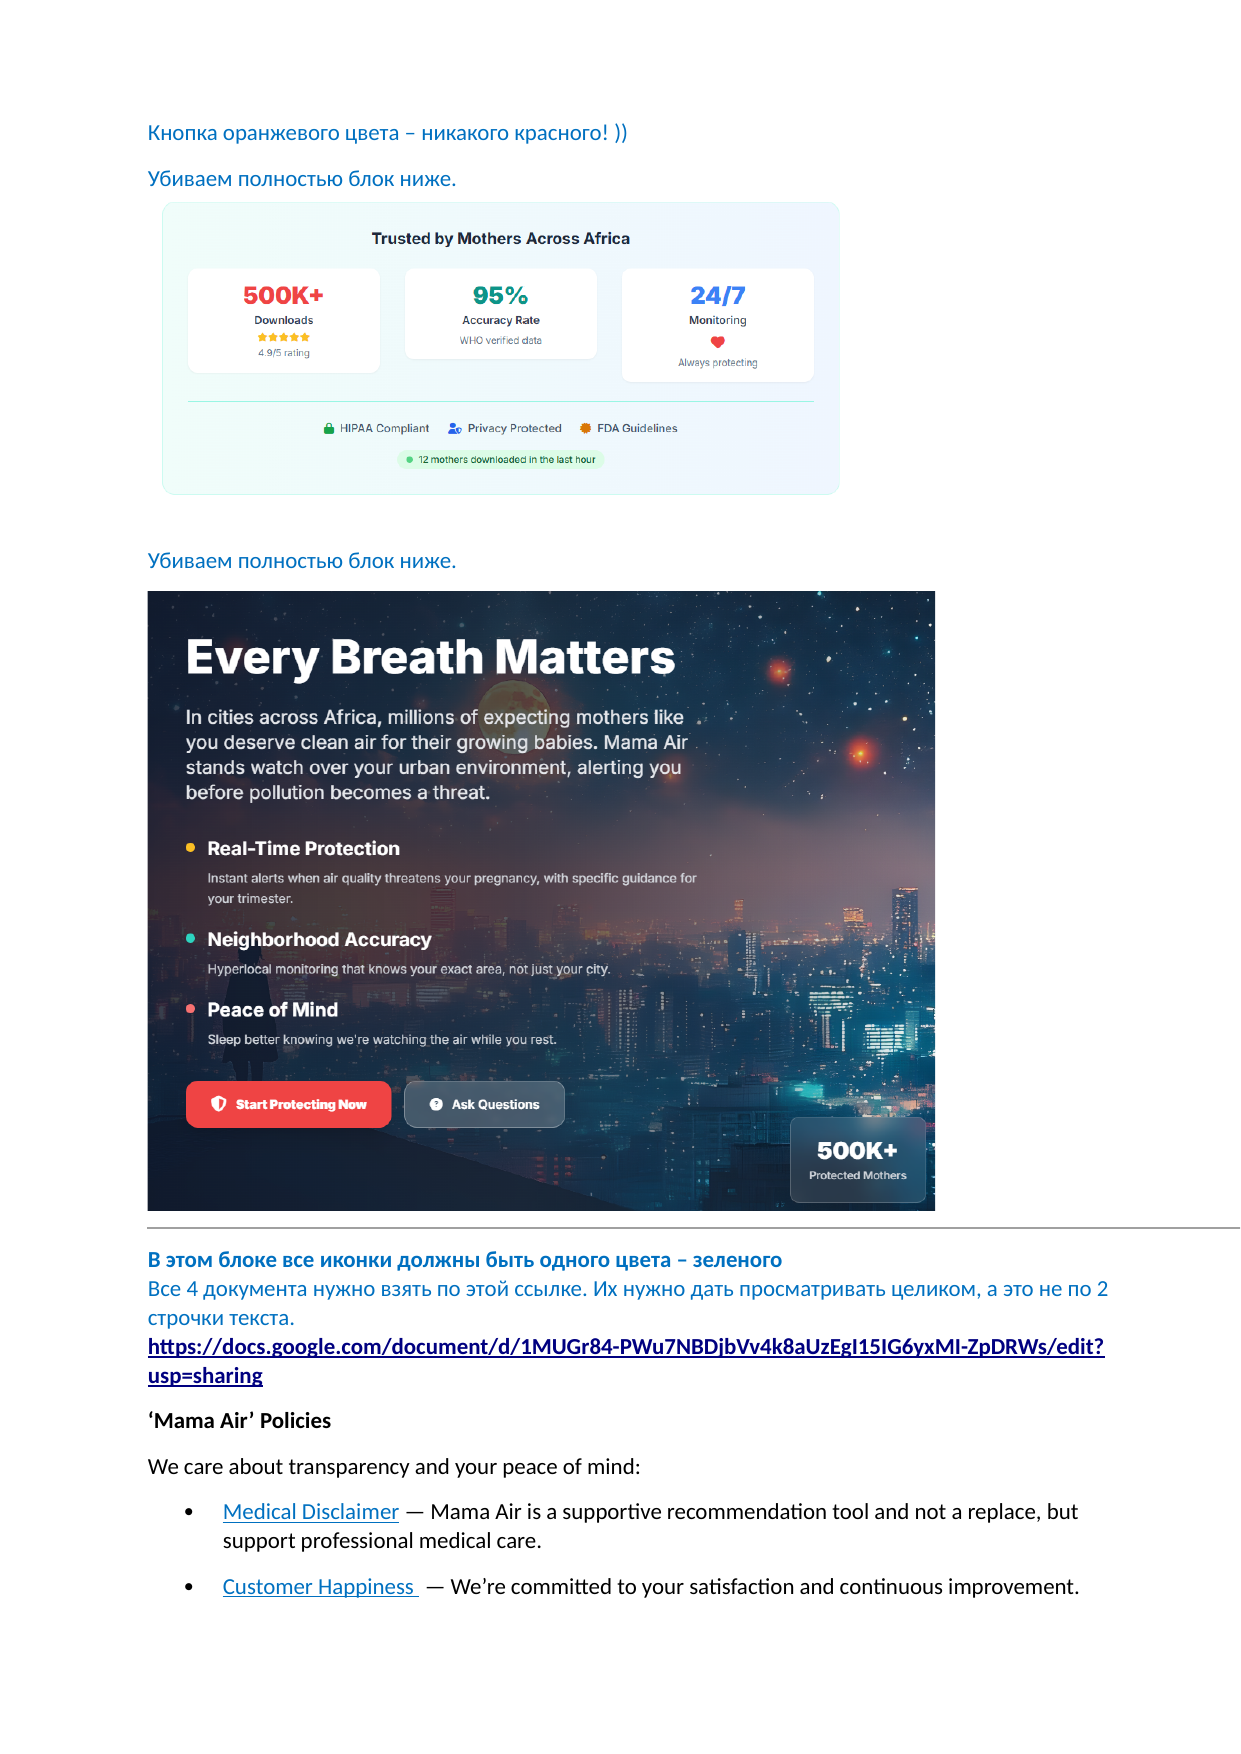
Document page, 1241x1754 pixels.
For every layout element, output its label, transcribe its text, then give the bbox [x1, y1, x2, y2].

text В этом блоке все иконки должны быть одного цвета – зеленого Все 4 документа нужно взять по этой ссылке. Их нужно дать просматривать целиком, а это не по 2 строчки текста. https://docs.google.com/document/d/1MUGr84-PWu7NBDjbVv4k8aUzEgI15IG6yxMI-ZpDRWs/edit?usp=sharing [148, 1246, 1122, 1389]
list Customer Happiness — We’re committed to your satisfaction and continuous improvement. [185, 1572, 1122, 1600]
text We care about transparency and your peace of mind: [148, 1452, 1122, 1480]
text Убиваем полностью блок ниже. [148, 546, 1122, 574]
text ‘Mama Air’ Policies [148, 1406, 1122, 1434]
text Убиваем полностью блок ниже. [148, 164, 1122, 528]
list Medical Disclaimer — Mama Air is a supportive recommendation tool and not a replace, but support professional medical care. [185, 1497, 1122, 1554]
text Кнопка оранжевого цвета – никакого красного! )) [148, 118, 1122, 146]
